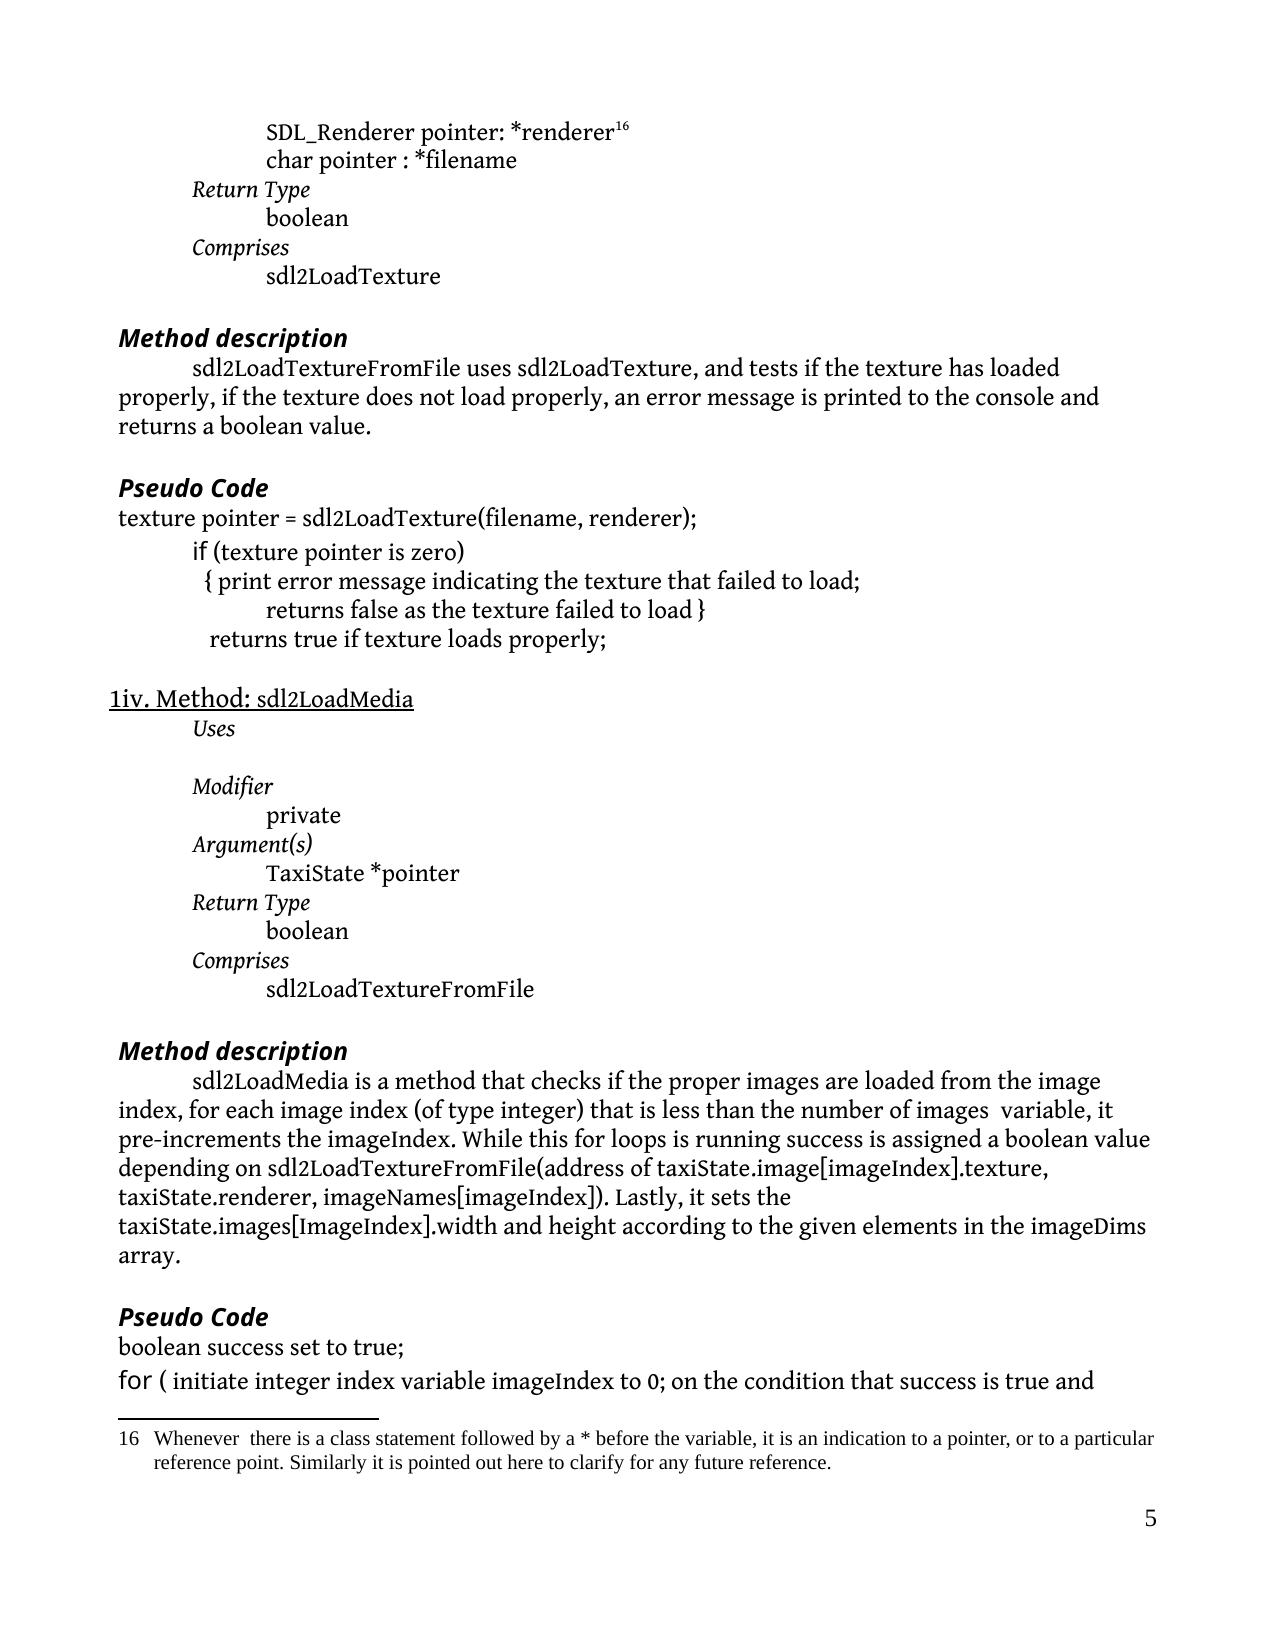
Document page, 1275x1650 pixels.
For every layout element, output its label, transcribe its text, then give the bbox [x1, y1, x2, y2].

text boolean [118, 918, 1157, 947]
text Pseudo Code [118, 1299, 1157, 1333]
text returns true if texture loads properly; [118, 626, 1157, 655]
text Pseudo Code [118, 471, 1157, 505]
text boolean success set to true; [118, 1333, 1157, 1362]
text Argument(s) [118, 831, 1157, 860]
text Whenever there is a class statement followed by a * before the variable, it is an indication to a pointer, or to a particular reference point. Similarly it is pointed out here to clarify for any future reference. [118, 1426, 1157, 1474]
text SDL_Renderer pointer: *renderer [118, 118, 1157, 147]
text Comprises [118, 947, 1157, 976]
text Method description [118, 321, 1157, 355]
text Return Type [118, 889, 1157, 918]
text Return Type [118, 176, 1157, 205]
text sdl2LoadMedia is a method that checks if the proper images are loaded from the image index, for each image index (of type integer) that is less than the number of images variable, it pre-increments the imageIndex. While this for loops is running success is assigned a boolean value depending on sdl2LoadTextureFromFile(address of taxiState.image[imageIndex].texture, taxiState.renderer, imageNames[imageIndex]). Lastly, it sets the taxiState.images[ImageIndex].width and height according to the given elements in the imageDims array. [118, 1068, 1157, 1270]
text 1iv. Method: sdl2LoadMedia [109, 684, 1157, 715]
text char pointer : *filename [118, 147, 1157, 176]
text Modifier [118, 773, 1157, 802]
text if (texture pointer is zero) [118, 534, 1157, 568]
text returns false as the texture failed to load } [118, 597, 1157, 626]
text Method description [118, 1033, 1157, 1068]
text sdl2LoadTextureFromFile uses sdl2LoadTexture, and tests if the texture has loaded properly, if the texture does not load properly, an error message is printed to the console and returns a boolean value. [118, 355, 1157, 442]
text boolean [118, 205, 1157, 234]
text private [118, 802, 1157, 831]
text Comprises [118, 234, 1157, 263]
text Uses [109, 715, 1157, 744]
text { print error message indicating the texture that failed to load; [118, 568, 1157, 597]
text for ( initiate integer index variable imageIndex to 0; on the condition that success is true and [118, 1362, 1157, 1396]
text sdl2LoadTexture [118, 263, 1157, 292]
text texture pointer = sdl2LoadTexture(filename, renderer); [118, 505, 1157, 534]
text TaxiState *pointer [118, 860, 1157, 889]
text sdl2LoadTextureFromFile [118, 976, 1157, 1004]
